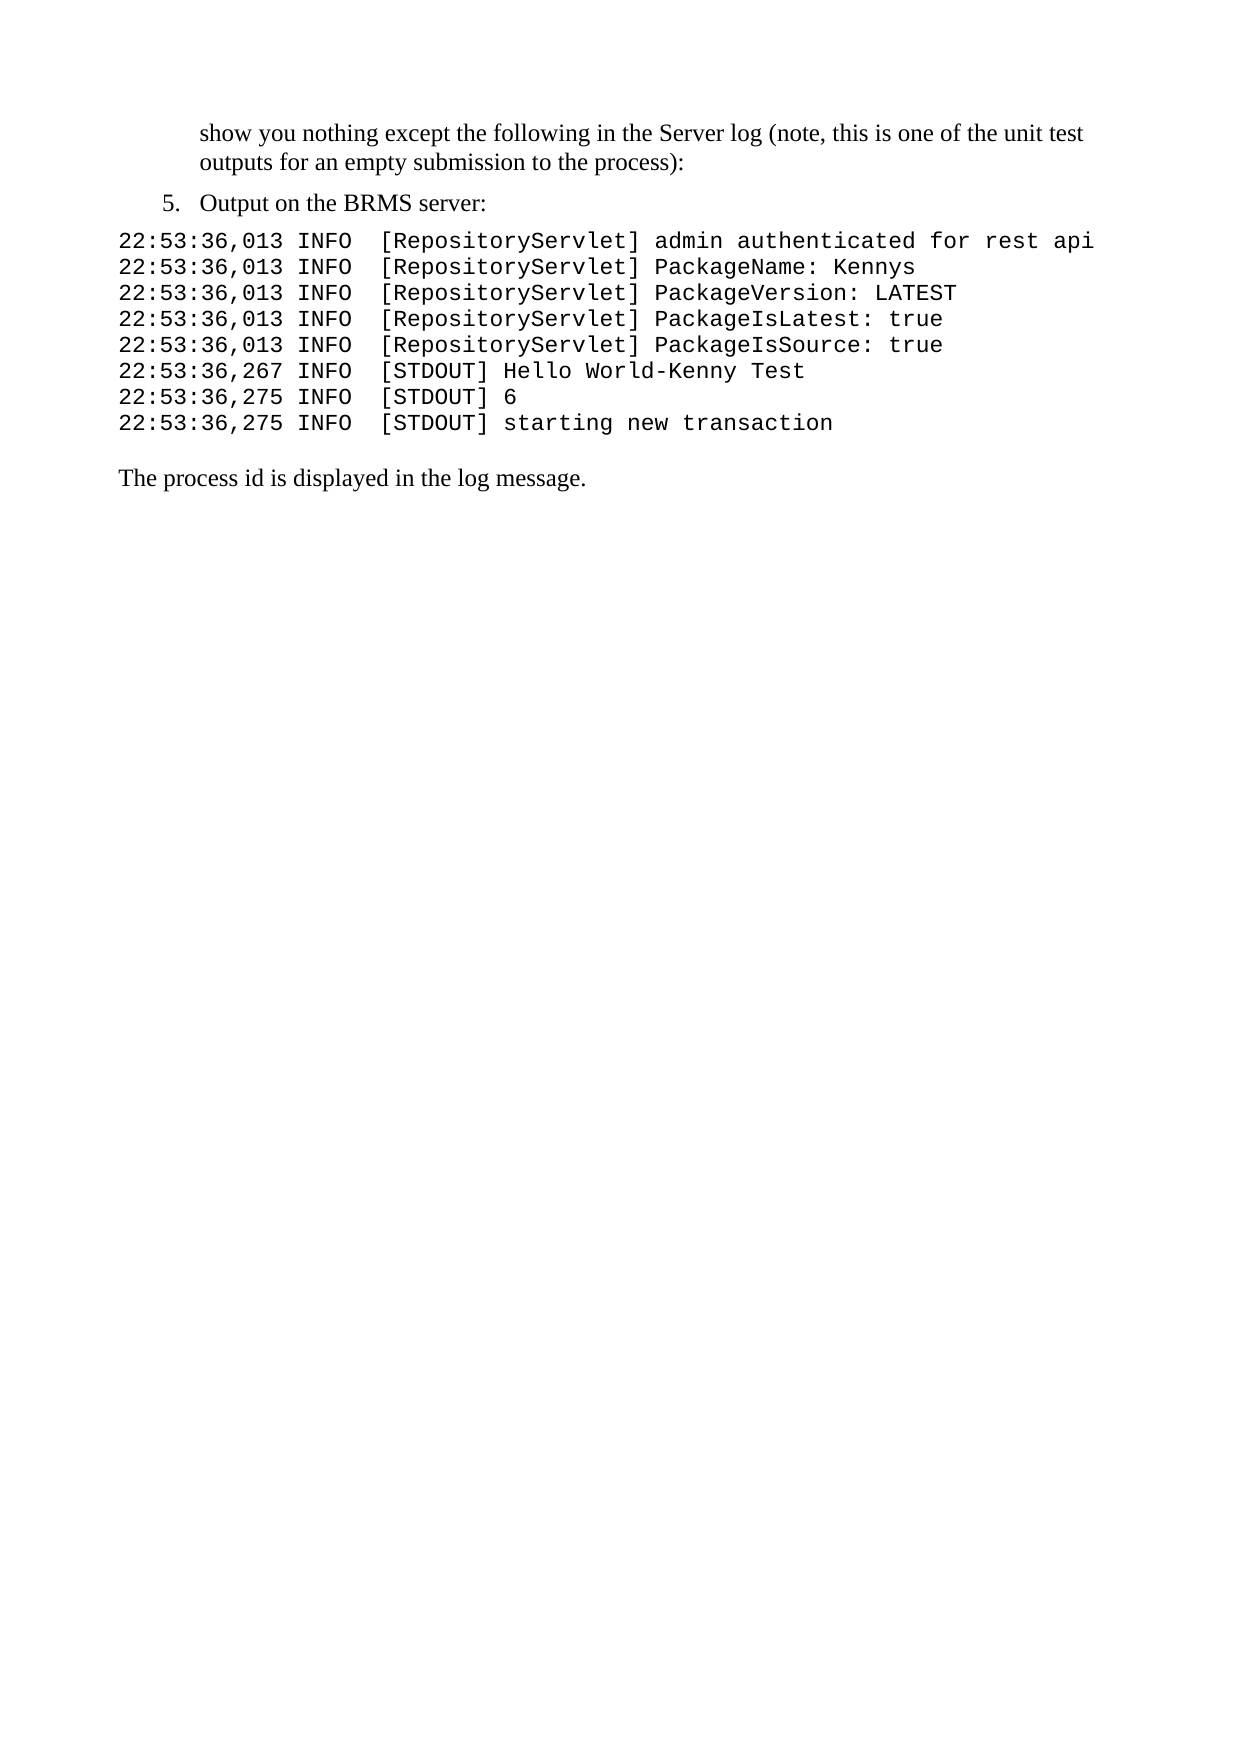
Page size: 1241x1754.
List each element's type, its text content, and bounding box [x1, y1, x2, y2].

text The process id is displayed in the log message. [118, 463, 1122, 492]
list show you nothing except the following in the Server log (note, this is one of the unit test outputs for an empty submission to the process): [162, 118, 1122, 176]
text 22:53:36,013 INFO [RepositoryServlet] PackageIsSource: true [118, 333, 1122, 359]
text 22:53:36,013 INFO [RepositoryServlet] PackageVersion: LATEST [118, 281, 1122, 307]
text 22:53:36,275 INFO [STDOUT] starting new transaction [118, 411, 1122, 437]
list Output on the BRMS server: [162, 188, 1122, 217]
text 22:53:36,013 INFO [RepositoryServlet] PackageName: Kennys [118, 255, 1122, 281]
text 22:53:36,275 INFO [STDOUT] 6 [118, 385, 1122, 411]
text 22:53:36,013 INFO [RepositoryServlet] PackageIsLatest: true [118, 307, 1122, 333]
text 22:53:36,013 INFO [RepositoryServlet] admin authenticated for rest api [118, 229, 1122, 255]
text 22:53:36,267 INFO [STDOUT] Hello World-Kenny Test [118, 359, 1122, 385]
